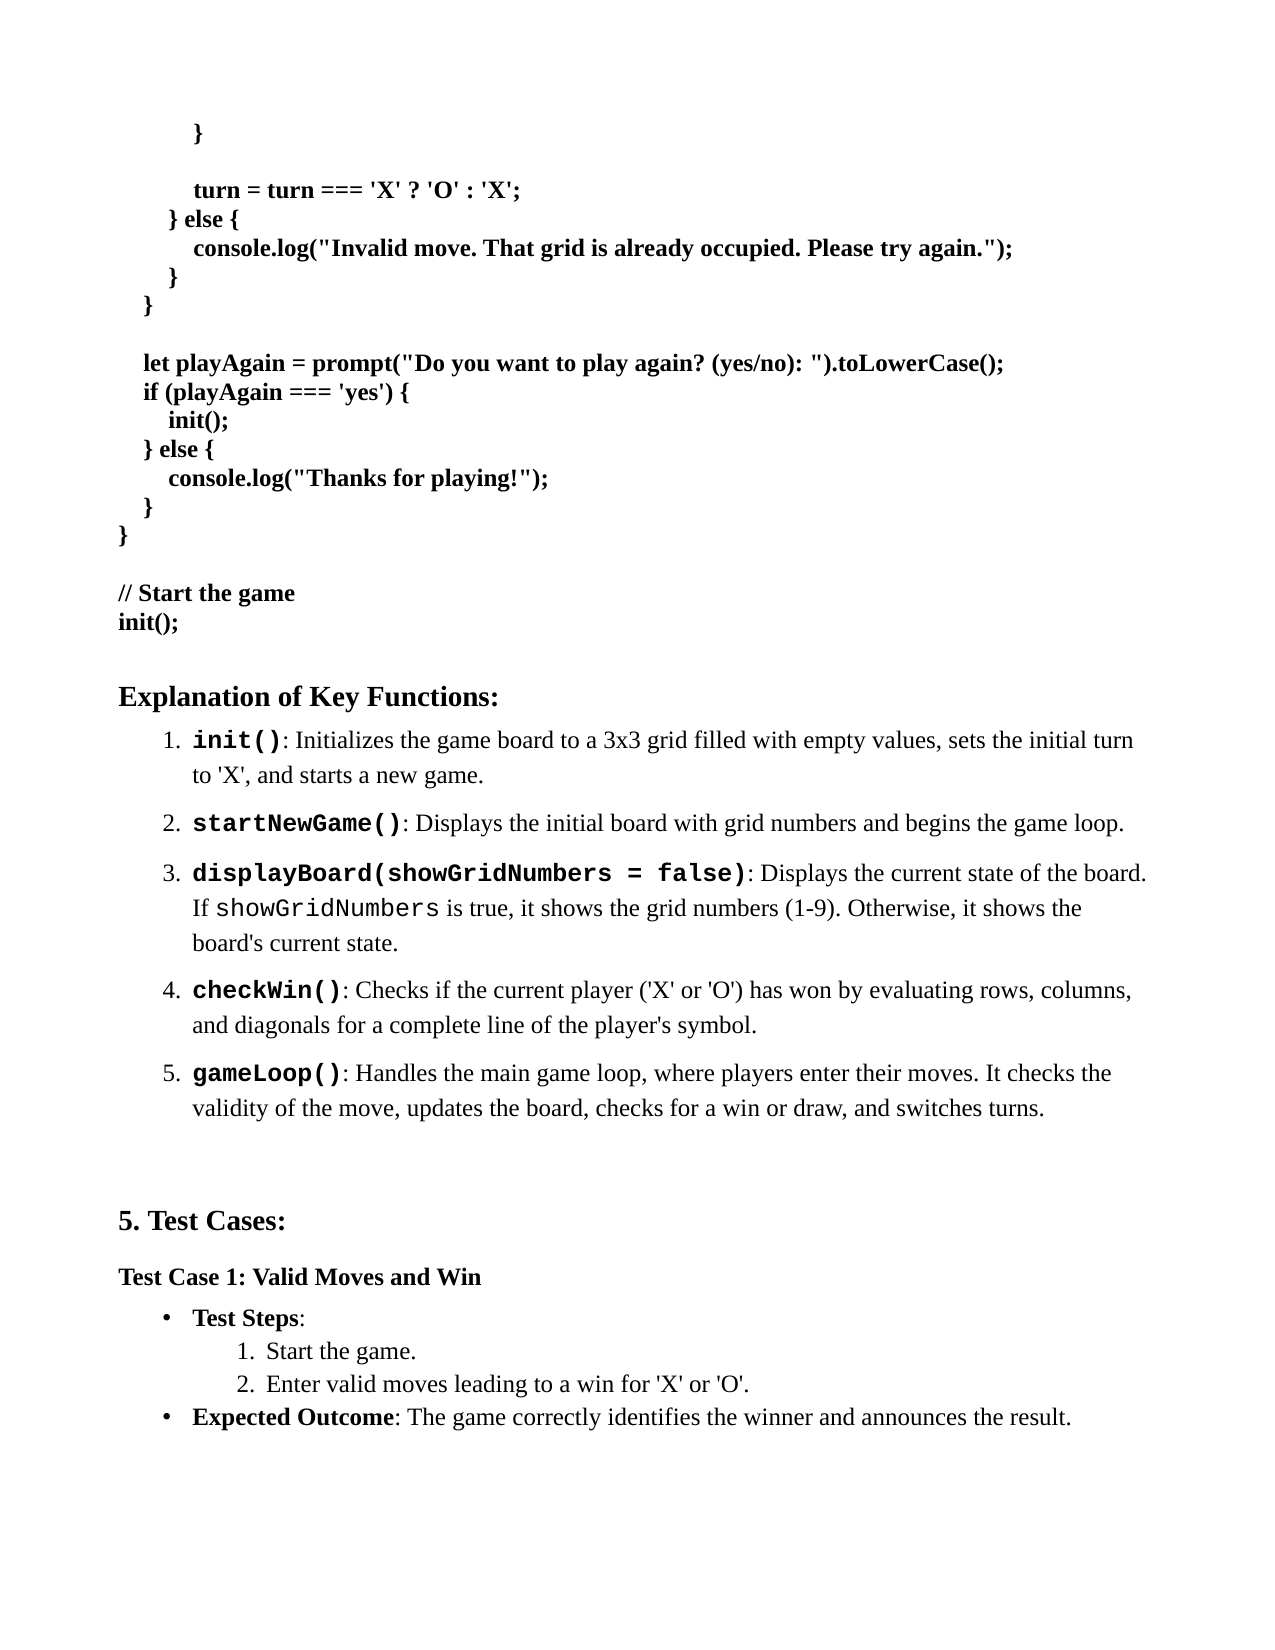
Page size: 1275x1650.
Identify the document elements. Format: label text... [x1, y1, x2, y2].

subtitle 5. Test Cases: [118, 1203, 1157, 1237]
text } [118, 118, 1157, 147]
list checkWin(): Checks if the current player ('X' or 'O') has won by evaluating rows, columns, and diagonals for a complete line of the player's symbol. [162, 976, 1157, 1039]
text } [118, 492, 1157, 521]
list displayBoard(showGridNumbers = false): Displays the current state of the board. If showGridNumbers is true, it shows the grid numbers (1-9). Otherwise, it shows the board's current state. [162, 858, 1157, 957]
list gameLoop(): Handles the main game loop, where players enter their moves. It checks the validity of the move, updates the board, checks for a win or draw, and switches turns. [162, 1058, 1157, 1122]
text if (playAgain === 'yes') { [118, 377, 1157, 406]
list init(): Initializes the game board to a 3x3 grid filled with empty values, sets the initial turn to 'X', and starts a new game. [162, 725, 1157, 789]
text init(); [118, 607, 1157, 636]
text console.log("Invalid move. That grid is already occupied. Please try again."); [118, 233, 1157, 262]
text } else { [118, 434, 1157, 463]
list Expected Outcome: The game correctly identifies the winner and announces the result. [162, 1402, 1157, 1431]
list Enter valid moves leading to a win for 'X' or 'O'. [236, 1369, 1157, 1398]
text // Start the game [118, 578, 1157, 607]
text } [118, 262, 1157, 291]
text let playAgain = prompt("Do you want to play again? (yes/no): ").toLowerCase(); [118, 348, 1157, 377]
text } [118, 521, 1157, 549]
text } [118, 291, 1157, 319]
subtitle Test Case 1: Valid Moves and Win [118, 1262, 1157, 1290]
subtitle Explanation of Key Functions: [118, 679, 1157, 712]
text turn = turn === 'X' ? 'O' : 'X'; [118, 176, 1157, 204]
text console.log("Thanks for playing!"); [118, 463, 1157, 492]
list Start the game. [236, 1336, 1157, 1365]
text init(); [118, 406, 1157, 434]
list Test Steps: [162, 1303, 1157, 1332]
list startNewGame(): Displays the initial board with grid numbers and begins the game loop. [162, 808, 1157, 838]
text } else { [118, 204, 1157, 233]
